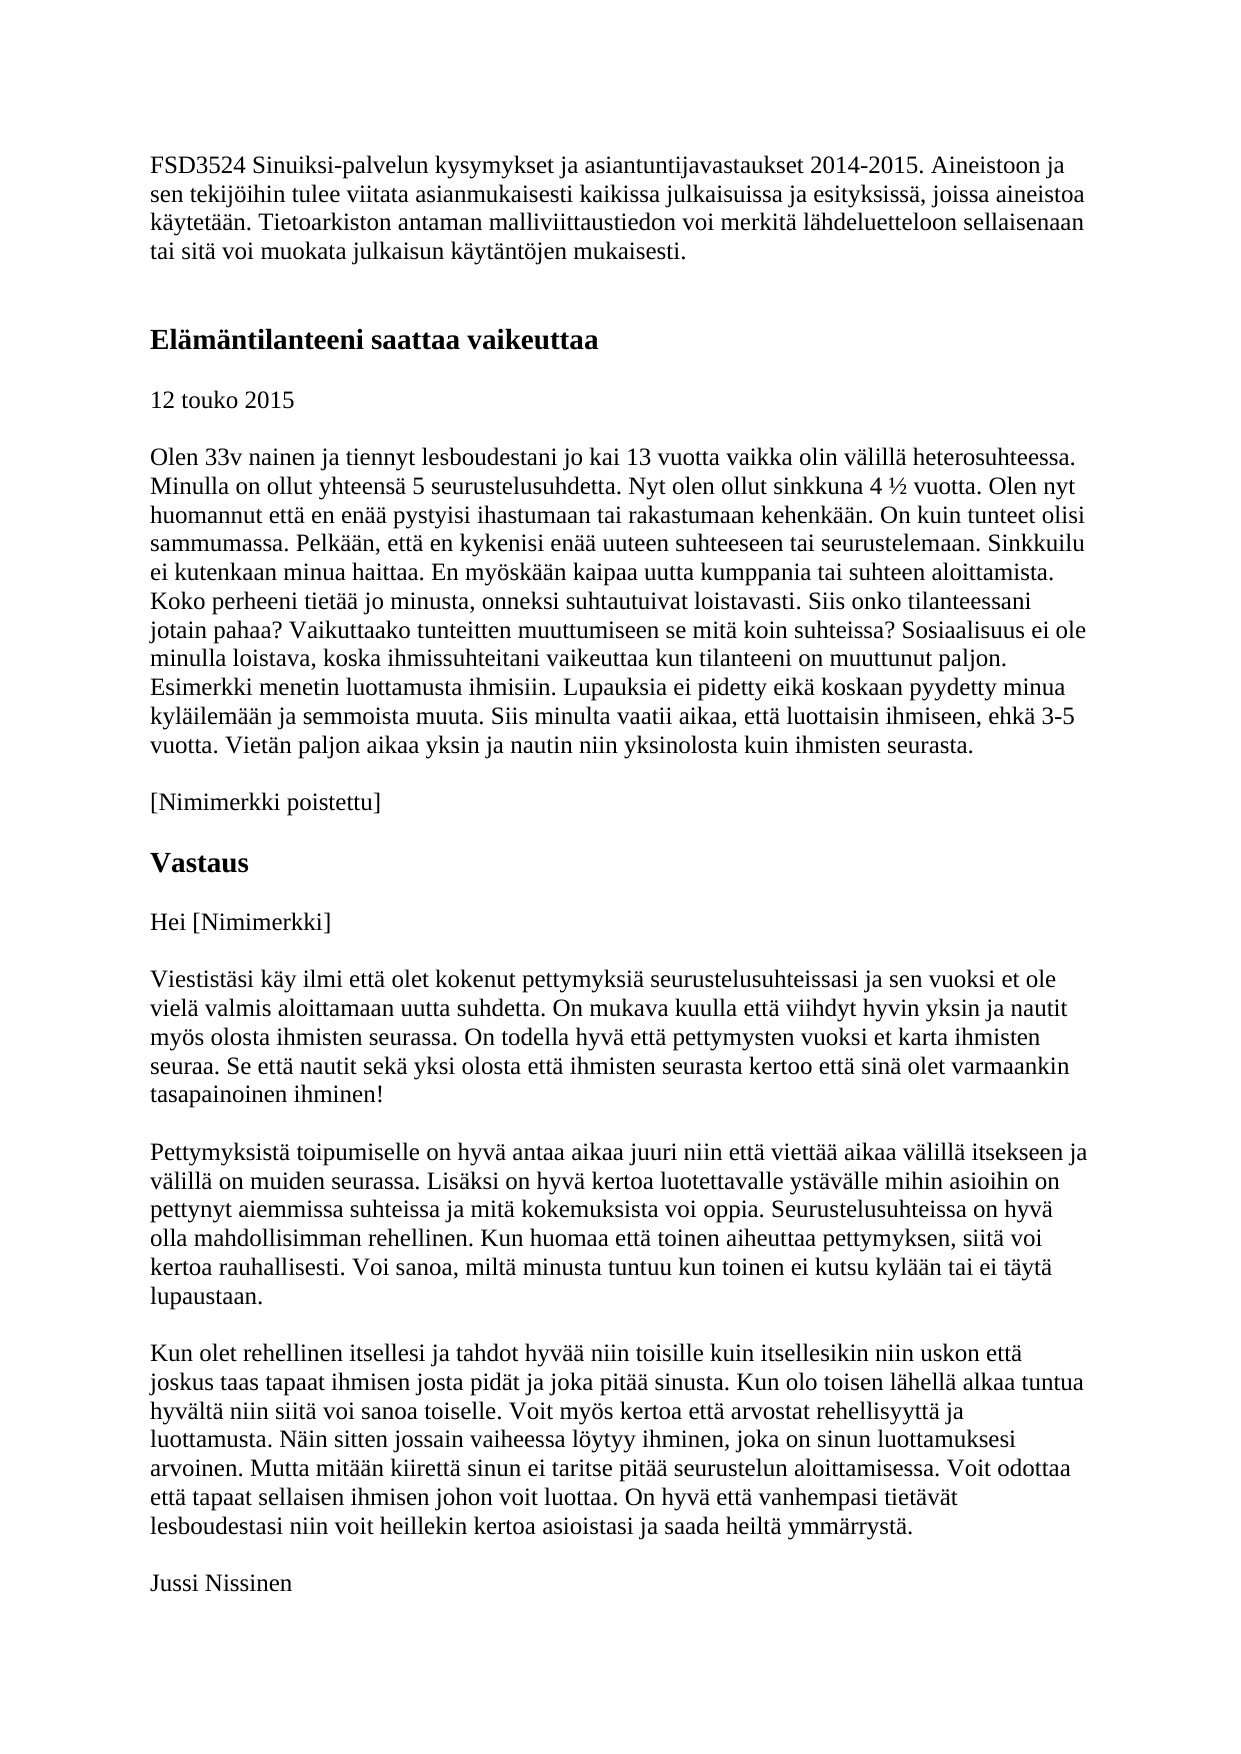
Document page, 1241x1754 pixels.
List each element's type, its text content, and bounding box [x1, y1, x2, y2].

text [Nimimerkki poistettu] [150, 787, 1090, 816]
text Vastaus [150, 845, 1090, 878]
text 12 touko 2015 [150, 385, 1090, 413]
text Hei [Nimimerkki] Viestistäsi käy ilmi että olet kokenut pettymyksiä seurustelusuhteissasi ja sen vuoksi et ole vielä valmis aloittamaan uutta suhdetta. On mukava kuulla että viihdyt hyvin yksin ja nautit myös olosta ihmisten seurassa. On todella hyvä että pettymysten vuoksi et karta ihmisten seuraa. Se että nautit sekä yksi olosta että ihmisten seurasta kertoo että sinä olet varmaankin tasapainoinen ihminen! Pettymyksistä toipumiselle on hyvä antaa aikaa juuri niin että viettää aikaa välillä itsekseen ja välillä on muiden seurassa. Lisäksi on hyvä kertoa luotettavalle ystävälle mihin asioihin on pettynyt aiemmissa suhteissa ja mitä kokemuksista voi oppia. Seurustelusuhteissa on hyvä olla mahdollisimman rehellinen. Kun huomaa että toinen aiheuttaa pettymyksen, siitä voi kertoa rauhallisesti. Voi sanoa, miltä minusta tuntuu kun toinen ei kutsu kylään tai ei täytä lupaustaan. Kun olet rehellinen itsellesi ja tahdot hyvää niin toisille kuin itsellesikin niin uskon että joskus taas tapaat ihmisen josta pidät ja joka pitää sinusta. Kun olo toisen lähellä alkaa tuntua hyvältä niin siitä voi sanoa toiselle. Voit myös kertoa että arvostat rehellisyyttä ja luottamusta. Näin sitten jossain vaiheessa löytyy ihminen, joka on sinun luottamuksesi arvoinen. Mutta mitään kiirettä sinun ei taritse pitää seurustelun aloittamisessa. Voit odottaa että tapaat sellaisen ihmisen johon voit luottaa. On hyvä että vanhempasi tietävät lesboudestasi niin voit heillekin kertoa asioistasi ja saada heiltä ymmärrystä. Jussi Nissinen [150, 907, 1090, 1597]
text Olen 33v nainen ja tiennyt lesboudestani jo kai 13 vuotta vaikka olin välillä heterosuhteessa. Minulla on ollut yhteensä 5 seurustelusuhdetta. Nyt olen ollut sinkkuna 4 ½ vuotta. Olen nyt huomannut että en enää pystyisi ihastumaan tai rakastumaan kehenkään. On kuin tunteet olisi sammumassa. Pelkään, että en kykenisi enää uuteen suhteeseen tai seurustelemaan. Sinkkuilu ei kutenkaan minua haittaa. En myöskään kaipaa uutta kumppania tai suhteen aloittamista. Koko perheeni tietää jo minusta, onneksi suhtautuivat loistavasti. Siis onko tilanteessani jotain pahaa? Vaikuttaako tunteitten muuttumiseen se mitä koin suhteissa? Sosiaalisuus ei ole minulla loistava, koska ihmissuhteitani vaikeuttaa kun tilanteeni on muuttunut paljon. Esimerkki menetin luottamusta ihmisiin. Lupauksia ei pidetty eikä koskaan pyydetty minua kyläilemään ja semmoista muuta. Siis minulta vaatii aikaa, että luottaisin ihmiseen, ehkä 3-5 vuotta. Vietän paljon aikaa yksin ja nautin niin yksinolosta kuin ihmisten seurasta. [150, 442, 1090, 758]
text Elämäntilanteeni saattaa vaikeuttaa [150, 322, 1090, 356]
text FSD3524 Sinuiksi-palvelun kysymykset ja asiantuntijavastaukset 2014-2015. Aineistoon ja sen tekijöihin tulee viitata asianmukaisesti kaikissa julkaisuissa ja esityksissä, joissa aineistoa käytetään. Tietoarkiston antaman malliviittaustiedon voi merkitä lähdeluetteloon sellaisenaan tai sitä voi muokata julkaisun käytäntöjen mukaisesti. [150, 150, 1090, 265]
